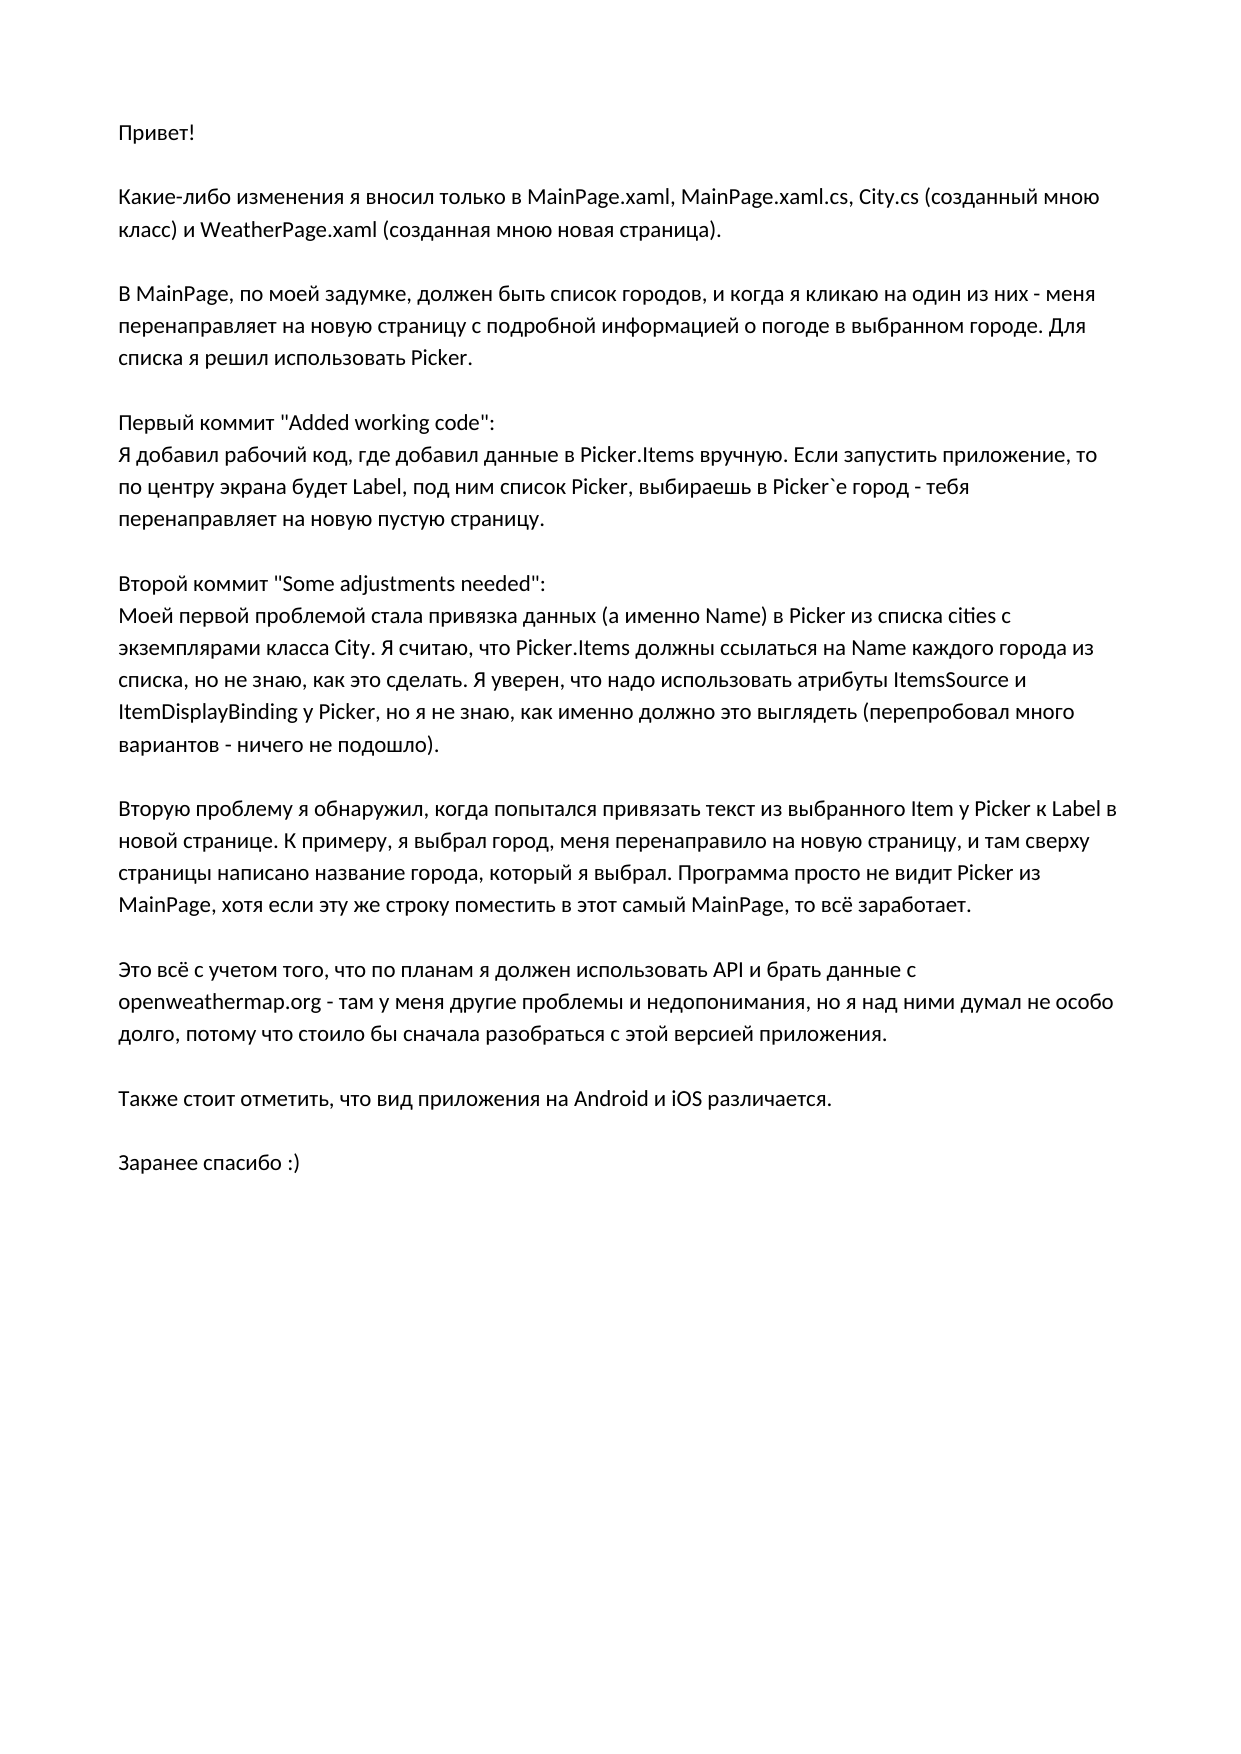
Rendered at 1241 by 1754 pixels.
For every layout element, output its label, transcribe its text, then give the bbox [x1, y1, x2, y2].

text Привет! Какие-либо изменения я вносил только в MainPage.xaml, MainPage.xaml.cs, City.cs (созданный мною класс) и WeatherPage.xaml (созданная мною новая страница). В MainPage, по моей задумке, должен быть список городов, и когда я кликаю на один из них - меня перенаправляет на новую страницу с подробной информацией о погоде в выбранном городе. Для списка я решил использовать Picker. Первый коммит "Added working code": Я добавил рабочий код, где добавил данные в Picker.Items вручную. Если запустить приложение, то по центру экрана будет Label, под ним список Picker, выбираешь в Picker`е город - тебя перенаправляет на новую пустую страницу. Второй коммит "Some adjustments needed": Моей первой проблемой стала привязка данных (а именно Name) в Picker из списка cities с экземплярами класса City. Я считаю, что Picker.Items должны ссылаться на Name каждого города из списка, но не знаю, как это сделать. Я уверен, что надо использовать атрибуты ItemsSource и ItemDisplayBinding у Picker, но я не знаю, как именно должно это выглядеть (перепробовал много вариантов - ничего не подошло). Вторую проблему я обнаружил, когда попытался привязать текст из выбранного Item у Picker к Label в новой странице. К примеру, я выбрал город, меня перенаправило на новую страницу, и там сверху страницы написано название города, который я выбрал. Программа просто не видит Picker из MainPage, хотя если эту же строку поместить в этот самый MainPage, то всё заработает. Это всё с учетом того, что по планам я должен использовать API и брать данные с openweathermap.org - там у меня другие проблемы и недопонимания, но я над ними думал не особо долго, потому что стоило бы сначала разобраться с этой версией приложения. Также стоит отметить, что вид приложения на Android и iOS различается. Заранее спасибо :) [118, 118, 1122, 1176]
